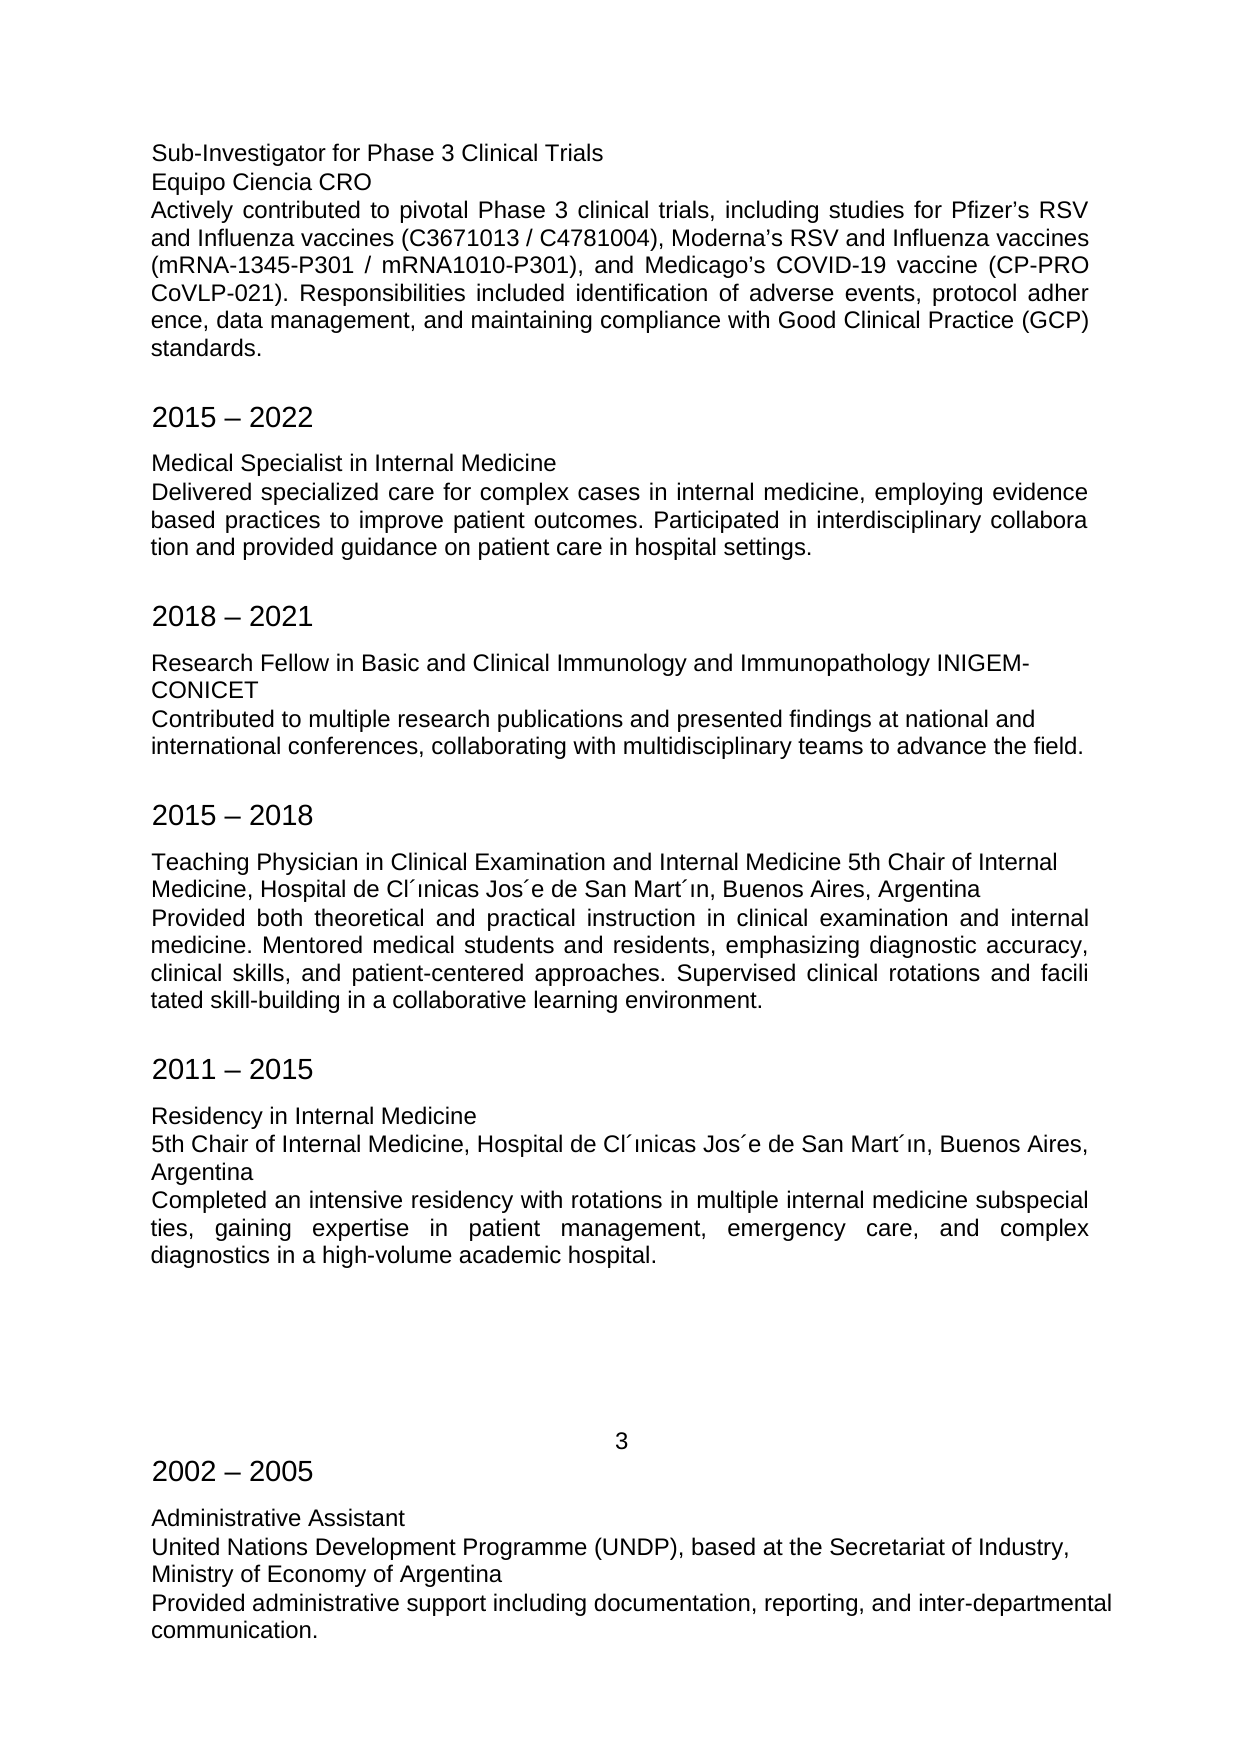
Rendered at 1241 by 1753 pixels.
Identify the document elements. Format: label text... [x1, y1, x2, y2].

text Residency in Internal Medicine [151, 1102, 1125, 1129]
text 2015 – 2022 [152, 399, 1125, 433]
text 2015 – 2018 [152, 798, 1125, 831]
text Sub-Investigator for Phase 3 Clinical Trials [151, 139, 1125, 167]
text 3 [615, 1427, 1125, 1454]
text Administrative Assistant [151, 1504, 1125, 1532]
text Provided both theoretical and practical instruction in clinical examination and internal medicine. Mentored medical students and residents, emphasizing diagnostic accuracy, clinical skills, and patient-centered approaches. Supervised clinical rotations and facili tated skill-building in a collaborative learning environment. [150, 903, 1090, 1014]
text Research Fellow in Basic and Clinical Immunology and Immunopathology INIGEM-CONICET [151, 648, 1056, 704]
text Contributed to multiple research publications and presented findings at national and international conferences, collaborating with multidisciplinary teams to advance the field. [151, 704, 1090, 760]
text United Nations Development Programme (UNDP), based at the Secretariat of Industry, Ministry of Economy of Argentina [151, 1533, 1090, 1588]
text Actively contributed to pivotal Phase 3 clinical trials, including studies for Pfizer’s RSV and Influenza vaccines (C3671013 / C4781004), Moderna’s RSV and Influenza vaccines (mRNA-1345-P301 / mRNA1010-P301), and Medicago’s COVID-19 vaccine (CP-PRO CoVLP-021). Responsibilities included identification of adverse events, protocol adher ence, data management, and maintaining compliance with Good Clinical Practice (GCP) standards. [151, 196, 1090, 362]
text Provided administrative support including documentation, reporting, and inter-departmental communication. [151, 1589, 1126, 1644]
text Medical Specialist in Internal Medicine [151, 449, 1125, 477]
text Equipo Ciencia CRO [151, 167, 1125, 195]
text 2002 – 2005 [152, 1454, 1125, 1488]
text Completed an intensive residency with rotations in multiple internal medicine subspecial ties, gaining expertise in patient management, emergency care, and complex diagnostics in a high-volume academic hospital. [150, 1186, 1090, 1269]
text Teaching Physician in Clinical Examination and Internal Medicine 5th Chair of Internal Medicine, Hospital de Cl´ınicas Jos´e de San Mart´ın, Buenos Aires, Argentina [151, 847, 1090, 903]
text 2018 – 2021 [152, 599, 1125, 632]
text 5th Chair of Internal Medicine, Hospital de Cl´ınicas Jos´e de San Mart´ın, Buenos Aires, Argentina [151, 1130, 1090, 1185]
text 2011 – 2015 [152, 1052, 1125, 1085]
text Delivered specialized care for complex cases in internal medicine, employing evidence based practices to improve patient outcomes. Participated in interdisciplinary collabora tion and provided guidance on patient care in hospital settings. [150, 478, 1089, 561]
